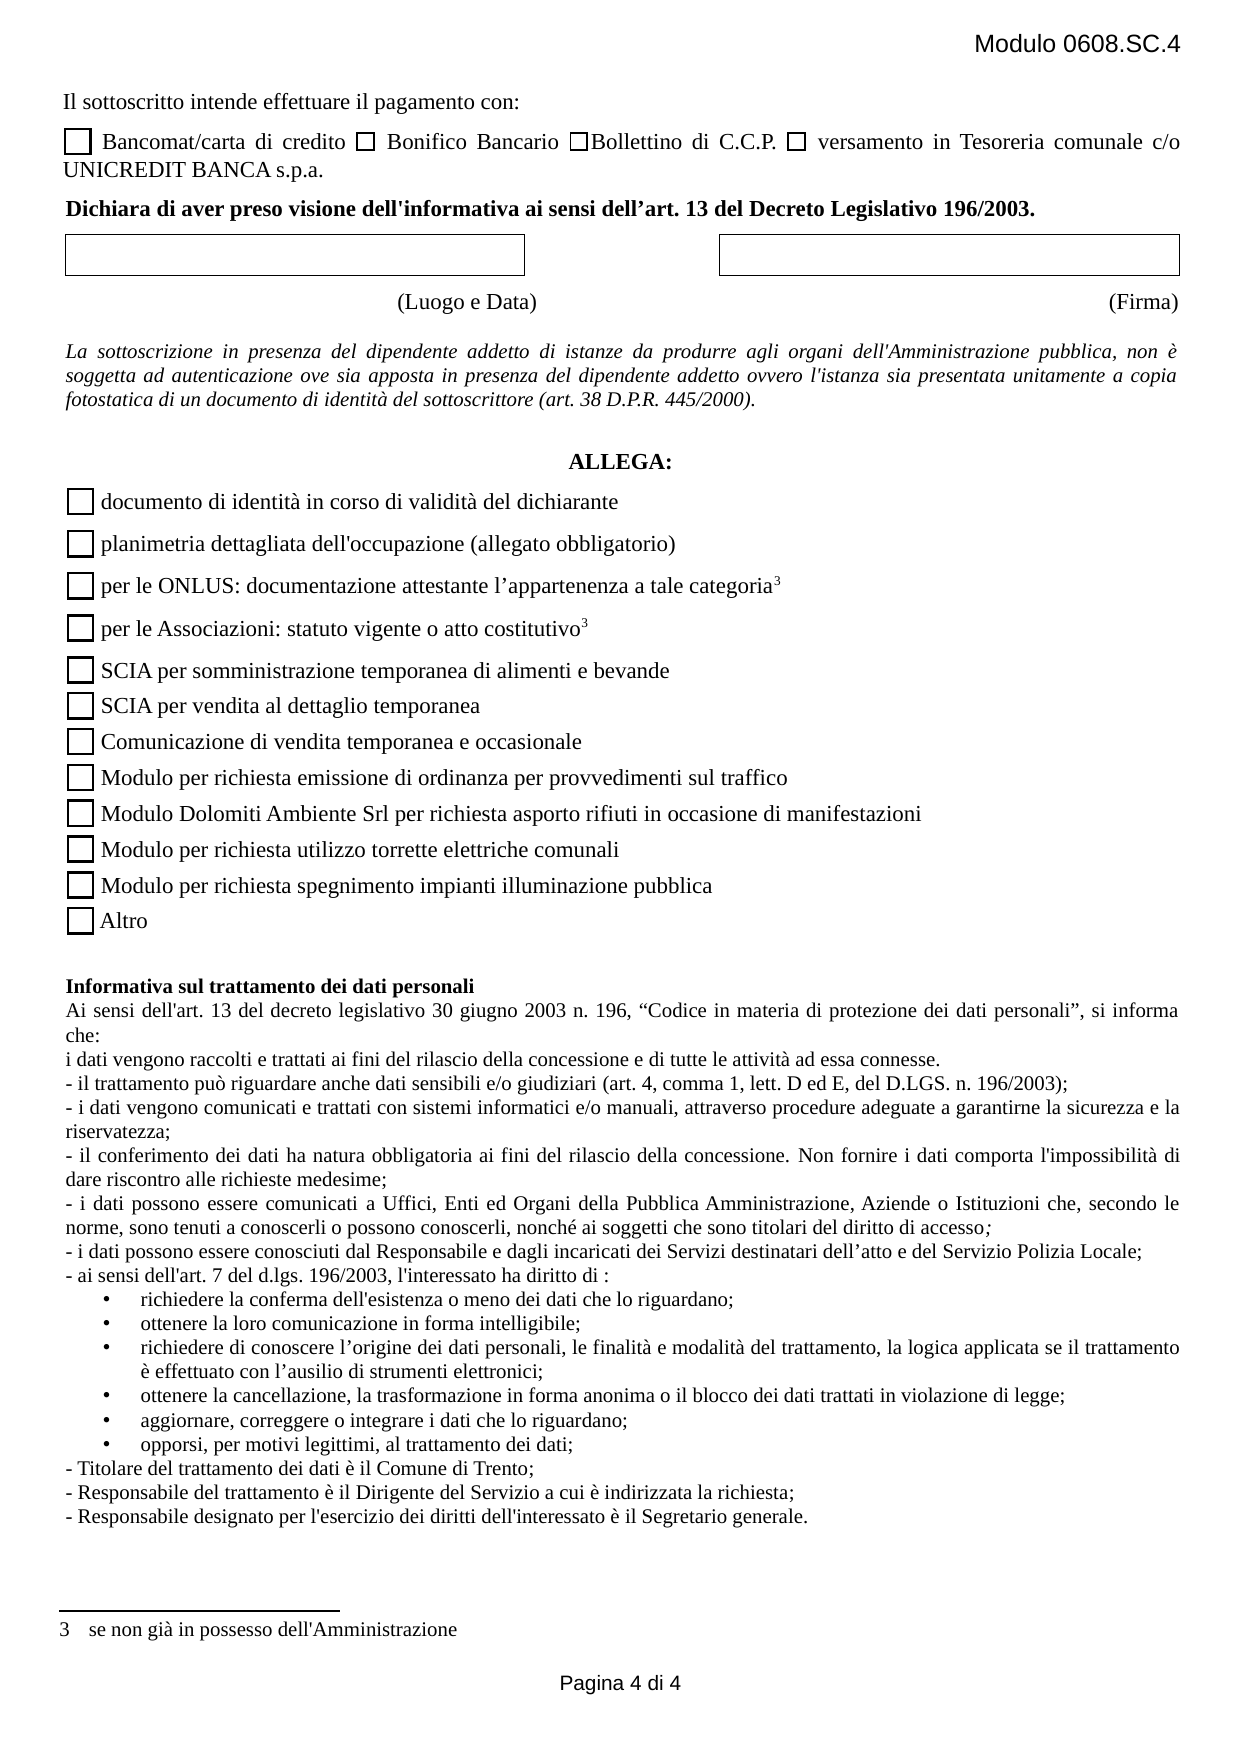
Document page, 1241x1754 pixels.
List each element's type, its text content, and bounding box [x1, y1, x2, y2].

list La sottoscrizione in presenza del dipendente addetto di istanze da produrre agli organi dell'Amministrazione pubblica, non è soggetta ad autenticazione ove sia apposta in presenza del dipendente addetto ovvero l'istanza sia presentata unitamente a copia fotostatica di un documento di identità del sottoscrittore (art. 38 D.P.R. 445/2000). [65, 339, 1181, 411]
text Dichiara di aver preso visione dell'informativa ai sensi dell’art. 13 del Decreto Legislativo 196/2003. [65, 195, 1181, 221]
list - i dati vengono comunicati e trattati con sistemi informatici e/o manuali, attraverso procedure adeguate a garantirne la sicurezza e la riservatezza; [65, 1095, 1181, 1143]
list opporsi, per motivi legittimi, al trattamento dei dati; [103, 1432, 1181, 1456]
text i dati vengono raccolti e trattati ai fini del rilascio della concessione e di tutte le attività ad essa connesse. [65, 1047, 1181, 1071]
text Il sottoscritto intende effettuare il pagamento con: [63, 88, 1181, 114]
text Ai sensi dell'art. 13 del decreto legislativo 30 giugno 2003 n. 196, “Codice in materia di protezione dei dati personali”, si informa che: [65, 998, 1181, 1047]
list - Responsabile del trattamento è il Dirigente del Servizio a cui è indirizzata la richiesta; [65, 1480, 1181, 1504]
list - i dati possono essere comunicati a Uffici, Enti ed Organi della Pubblica Amministrazione, Aziende o Istituzioni che, secondo le norme, sono tenuti a conoscerli o possono conoscerli, nonché ai soggetti che sono titolari del diritto di accesso; [65, 1191, 1181, 1239]
text SCIA per vendita al dettaglio temporanea [95, 691, 1181, 721]
list - Titolare del trattamento dei dati è il Comune di Trento; [65, 1456, 1181, 1480]
text (Luogo e Data) (Firma) [65, 288, 1181, 314]
list ottenere la cancellazione, la trasformazione in forma anonima o il blocco dei dati trattati in violazione di legge; [103, 1383, 1181, 1407]
text Modulo per richiesta utilizzo torrette elettriche comunali [95, 834, 1181, 864]
list - il trattamento può riguardare anche dati sensibili e/o giudiziari (art. 4, comma 1, lett. D ed E, del D.LGS. n. 196/2003); [65, 1071, 1181, 1095]
text se non già in possesso dell'Amministrazione [59, 1617, 1181, 1641]
text Modulo per richiesta spegnimento impianti illuminazione pubblica [95, 870, 1181, 900]
text Informativa sul trattamento dei dati personali [65, 974, 1181, 998]
list ottenere la loro comunicazione in forma intelligibile; [103, 1311, 1181, 1335]
list - ai sensi dell'art. 7 del d.lgs. 196/2003, l'interessato ha diritto di : [65, 1263, 1181, 1287]
list - i dati possono essere conosciuti dal Responsabile e dagli incaricati dei Servizi destinatari dell’atto e del Servizio Polizia Locale; [65, 1239, 1181, 1263]
text per le Associazioni: statuto vigente o atto costitutivo3 [95, 613, 1181, 643]
text planimetria dettagliata dell'occupazione (allegato obbligatorio) [95, 529, 1181, 558]
text SCIA per somministrazione temporanea di alimenti e bevande [95, 655, 1181, 685]
list aggiornare, correggere o integrare i dati che lo riguardano; [103, 1407, 1181, 1432]
list - Responsabile designato per l'esercizio dei diritti dell'interessato è il Segretario generale. [65, 1504, 1181, 1528]
text Comunicazione di vendita temporanea e occasionale [95, 727, 1181, 756]
text per le ONLUS: documentazione attestante l’appartenenza a tale categoria [95, 571, 1181, 601]
text Altro [95, 906, 1181, 936]
text Bancomat/carta di credito Bonifico Bancario Bollettino di C.C.P. versamento in Tesoreria comunale c/o UNICREDIT BANCA s.p.a. [63, 127, 1181, 182]
text Modulo per richiesta emissione di ordinanza per provvedimenti sul traffico [95, 763, 1181, 792]
text Modulo Dolomiti Ambiente Srl per richiesta asporto rifiuti in occasione di manifestazioni [95, 798, 1181, 828]
text documento di identità in corso di validità del dichiarante [95, 487, 1181, 516]
list richiedere di conoscere l’origine dei dati personali, le finalità e modalità del trattamento, la logica applicata se il trattamento è effettuato con l’ausilio di strumenti elettronici; [103, 1335, 1181, 1383]
list - il conferimento dei dati ha natura obbligatoria ai fini del rilascio della concessione. Non fornire i dati comporta l'impossibilità di dare riscontro alle richieste medesime; [65, 1143, 1181, 1191]
list richiedere la conferma dell'esistenza o meno dei dati che lo riguardano; [103, 1287, 1181, 1311]
text ALLEGA: [65, 448, 1181, 474]
